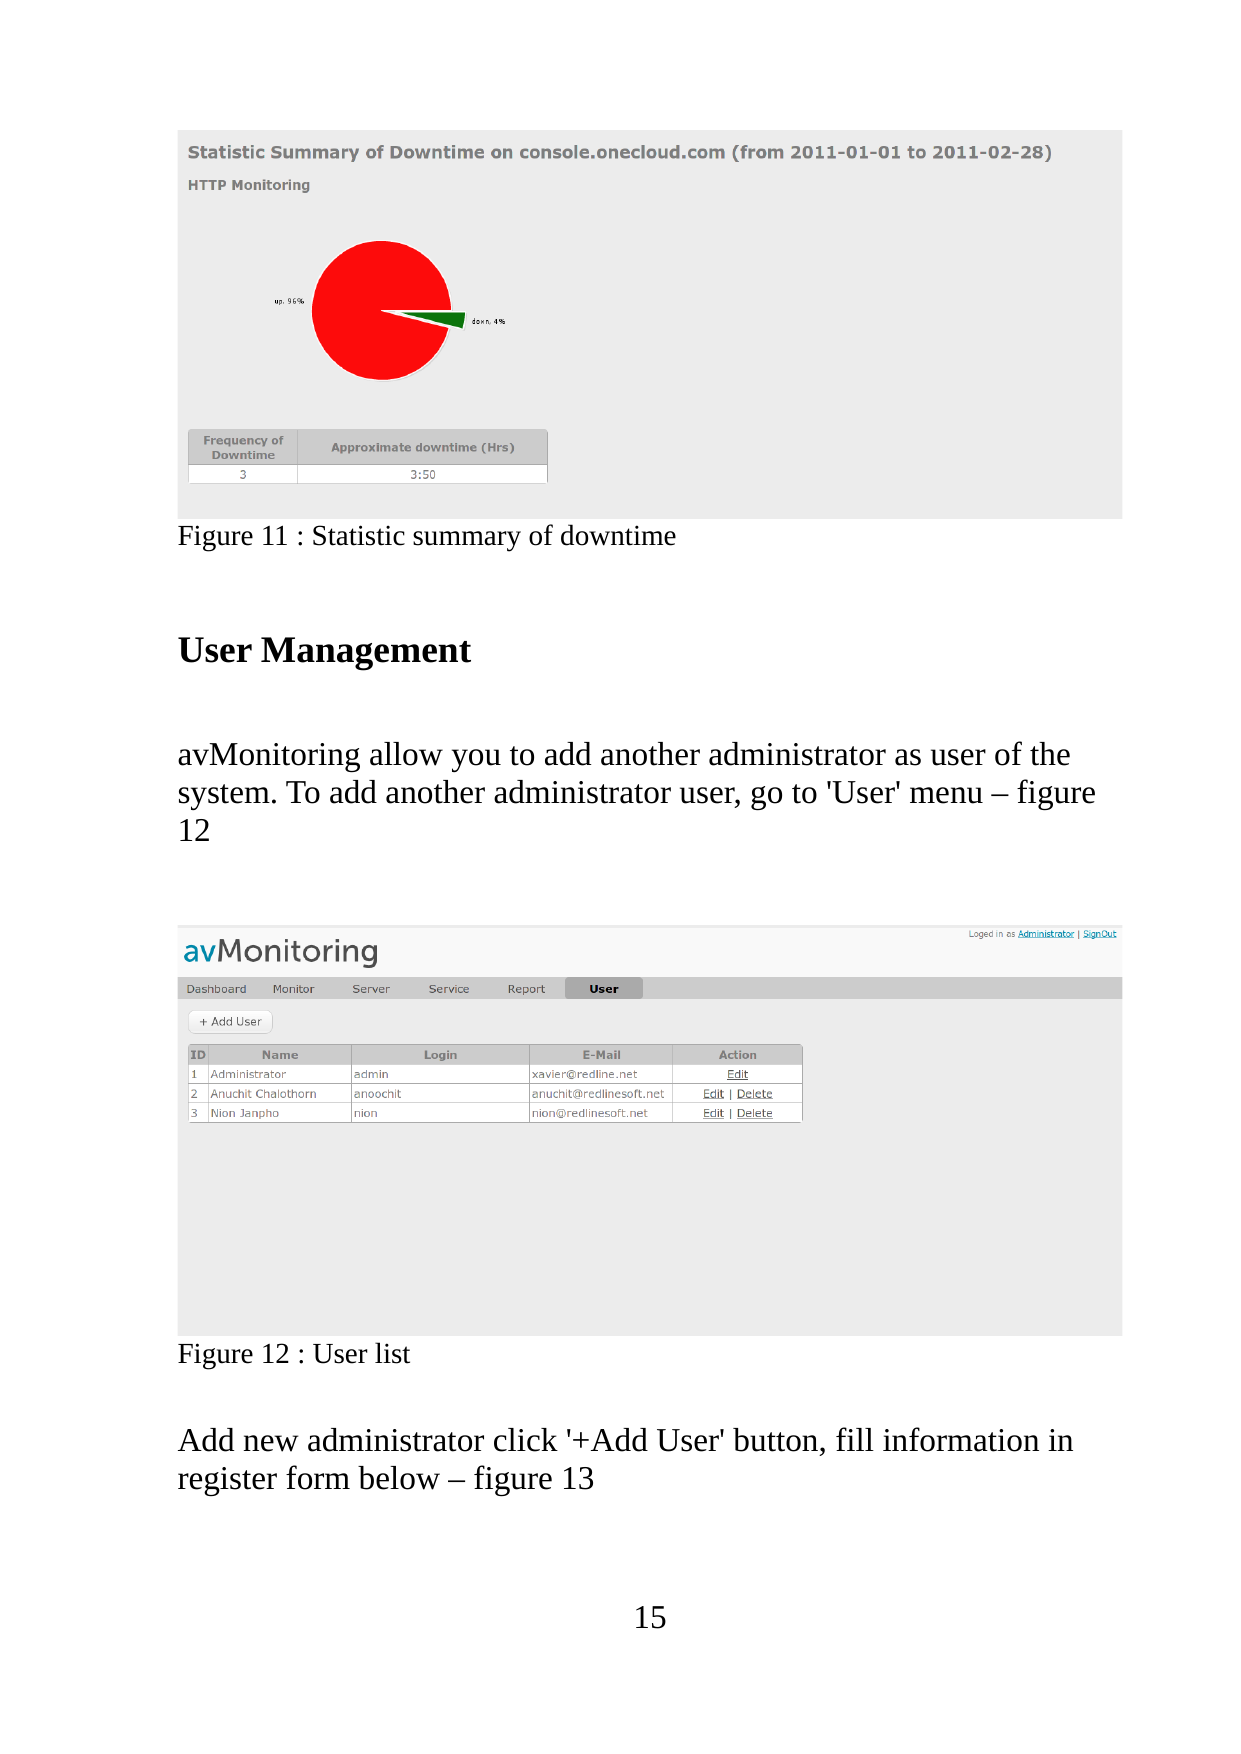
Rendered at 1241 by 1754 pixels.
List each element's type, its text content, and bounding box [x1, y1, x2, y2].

text Add new administrator click '+Add User' button, fill information in register form below – figure 13 [177, 1420, 1122, 1497]
picture [177, 925, 1123, 1336]
text Figure 11 : Statistic summary of downtime [177, 519, 1122, 552]
text Figure 12 : User list [177, 1336, 1122, 1369]
picture [177, 130, 1123, 519]
text avMonitoring allow you to add another administrator as user of the system. To add another administrator user, go to 'User' menu – figure 12 [177, 734, 1122, 849]
subtitle User Management [177, 628, 1122, 671]
